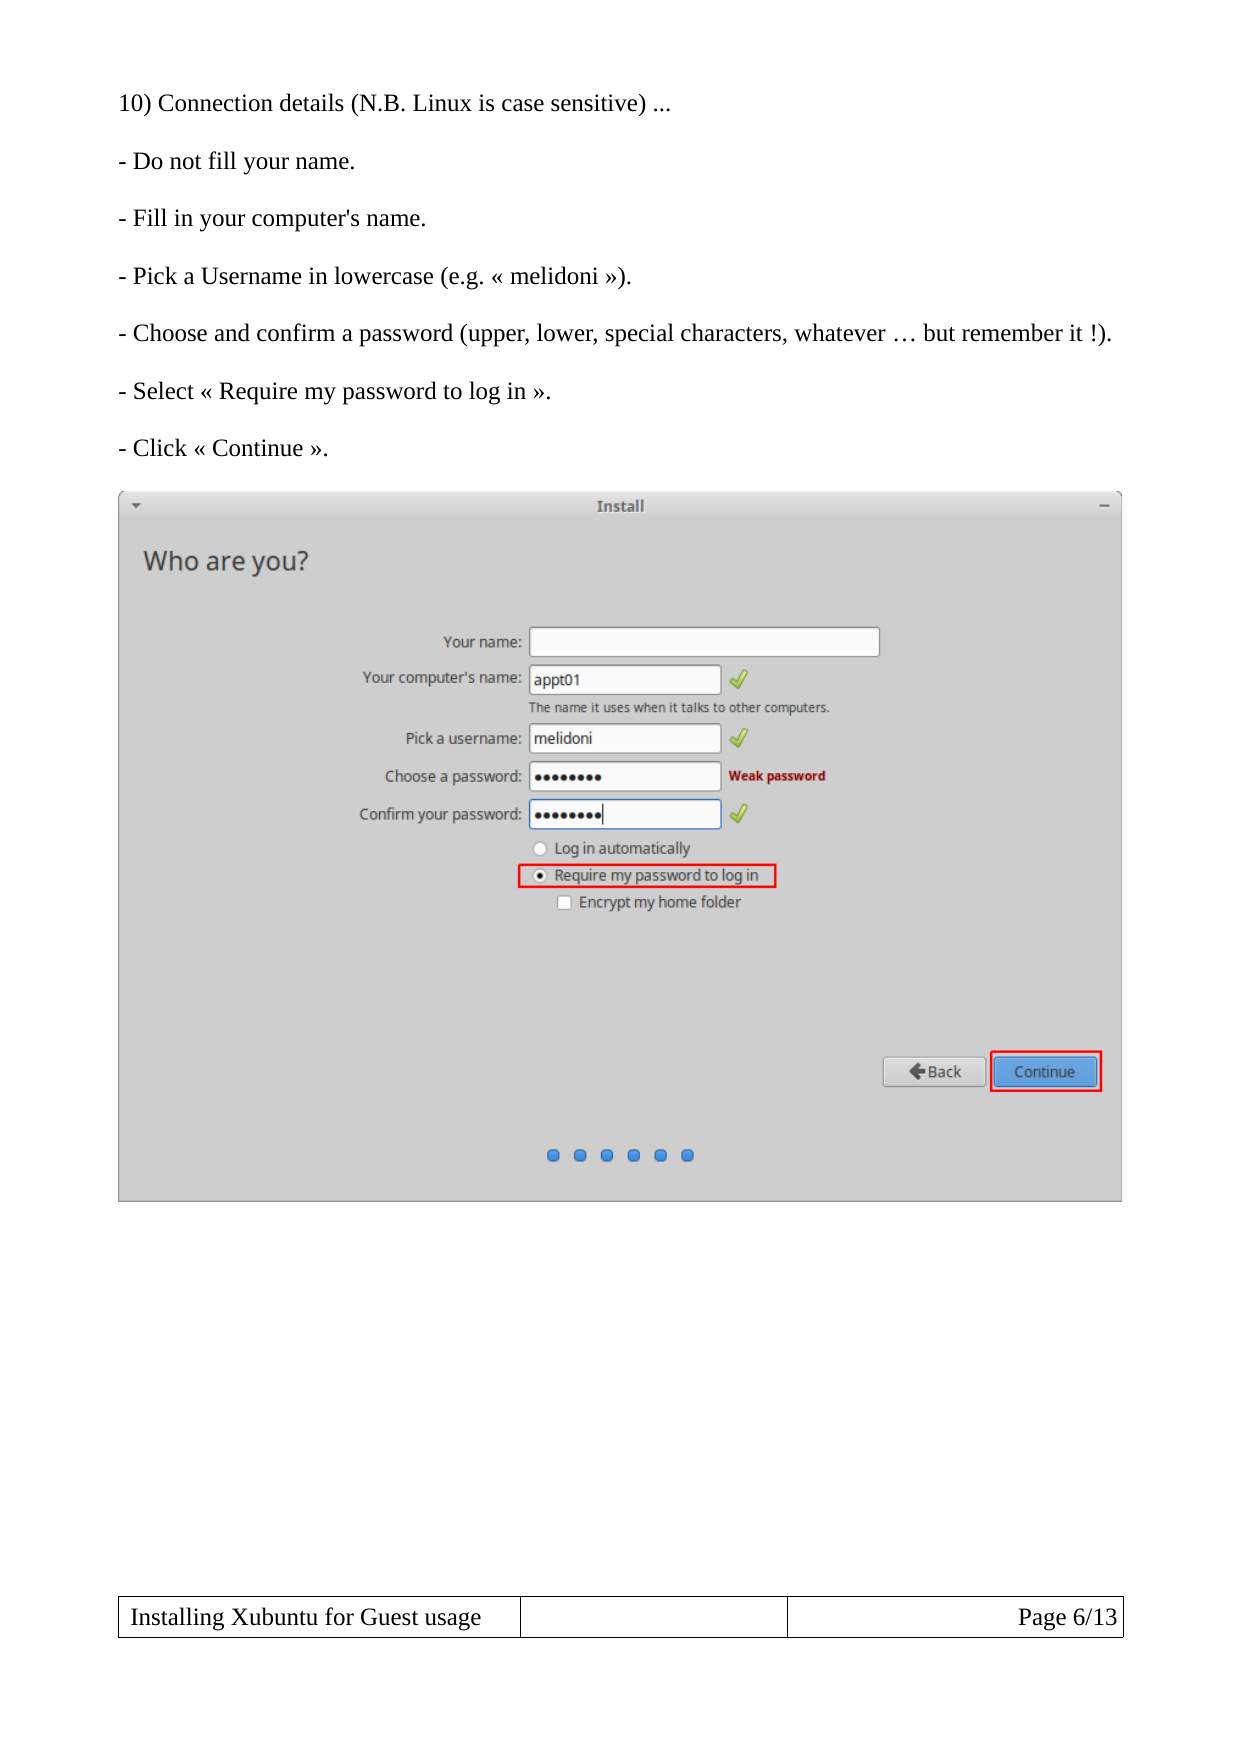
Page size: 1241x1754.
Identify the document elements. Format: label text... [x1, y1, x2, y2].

text - Click « Continue ». [118, 433, 1122, 462]
text - Choose and confirm a password (upper, lower, special characters, whatever … but remember it !). [118, 318, 1122, 347]
text - Fill in your computer's name. [118, 203, 1122, 232]
text 10) Connection details (N.B. Linux is case sensitive) ... [118, 88, 1122, 117]
text - Pick a Username in lowercase (e.g. « melidoni »). [118, 261, 1122, 290]
picture [118, 491, 1123, 1202]
text - Select « Require my password to log in ». [118, 376, 1122, 405]
text - Do not fill your name. [118, 146, 1122, 175]
